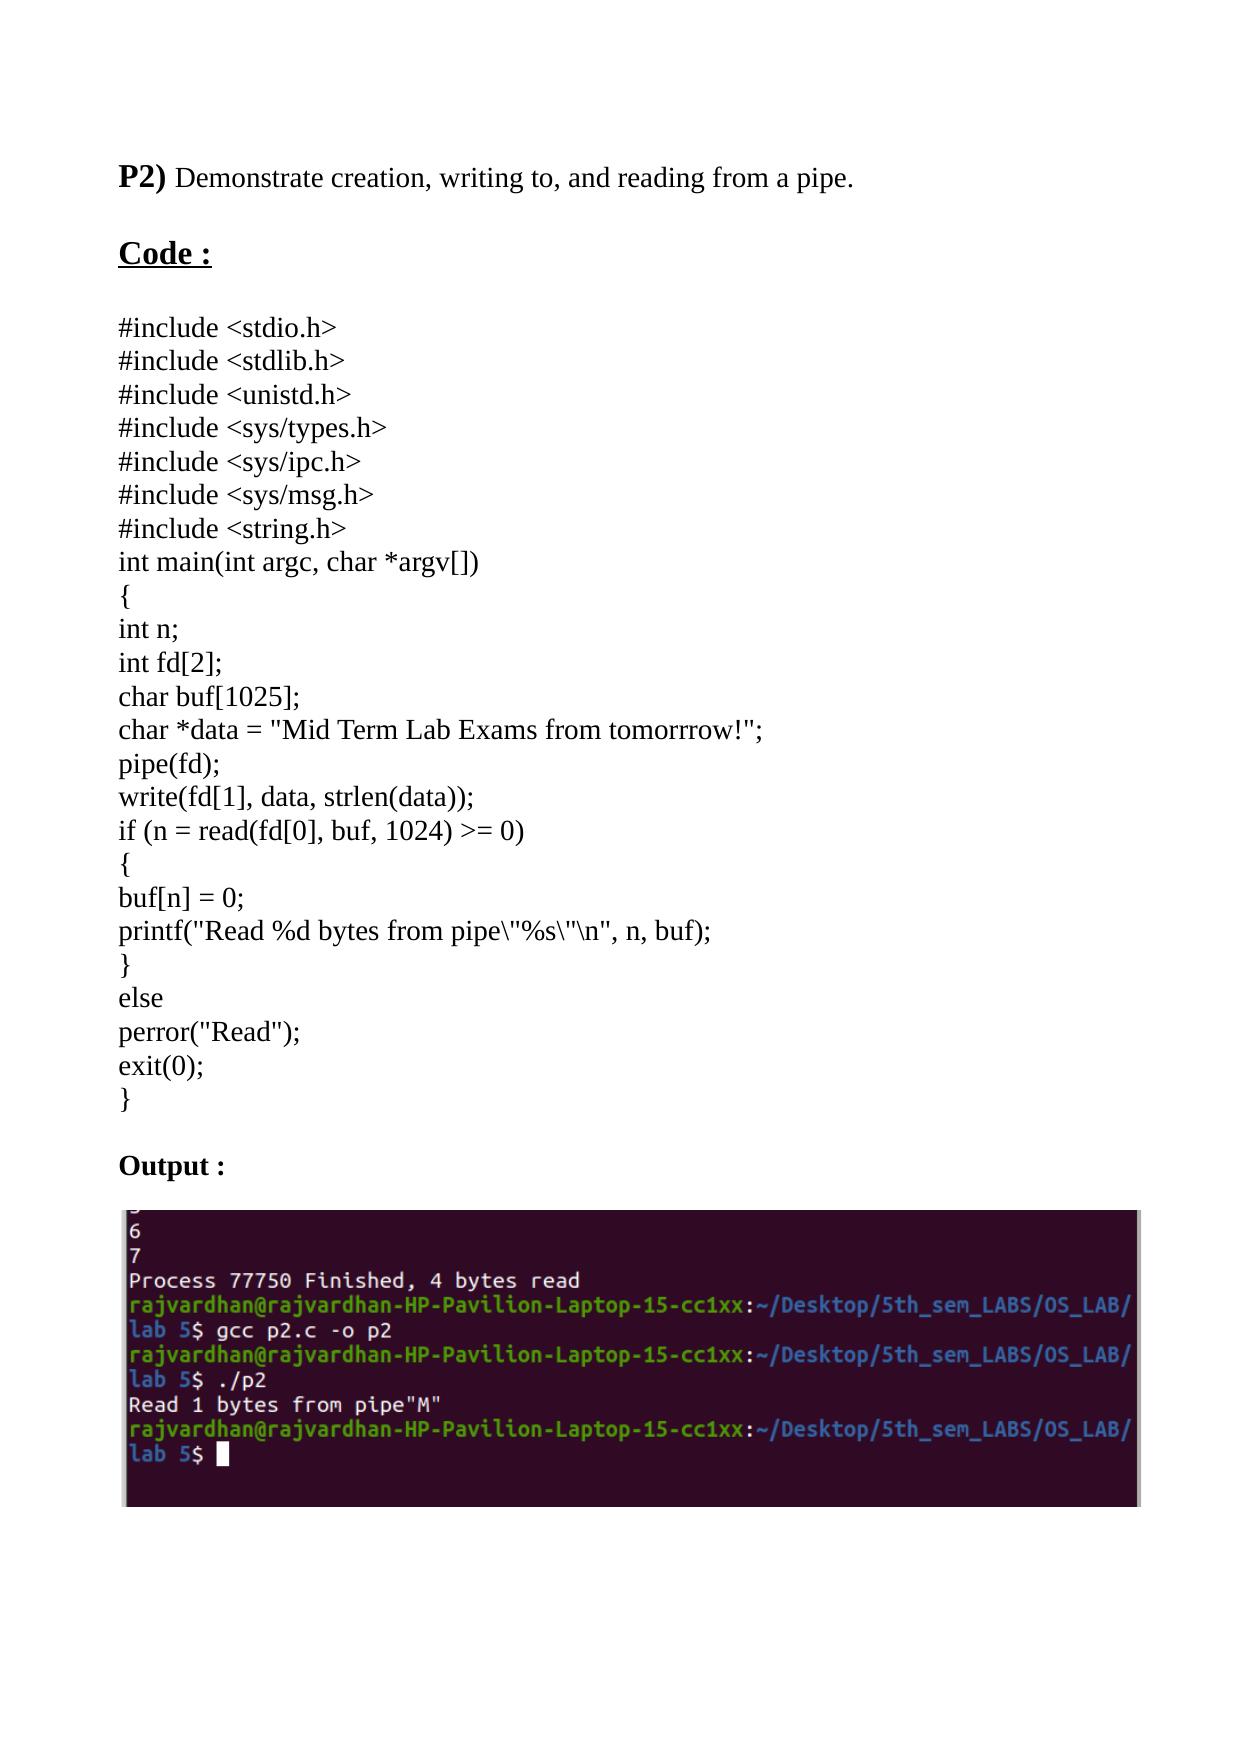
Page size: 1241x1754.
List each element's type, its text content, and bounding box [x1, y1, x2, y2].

text #include <sys/msg.h> [118, 477, 1122, 511]
text #include <string.h> [118, 511, 1122, 544]
text int main(int argc, char *argv[]) [118, 544, 1122, 578]
text } [118, 1081, 1122, 1115]
text int n; [118, 612, 1122, 645]
text else [118, 981, 1122, 1014]
text #include <sys/types.h> [118, 410, 1122, 444]
text exit(0); [118, 1048, 1122, 1081]
text printf("Read %d bytes from pipe\"%s\"\n", n, buf); [118, 913, 1122, 947]
text write(fd[1], data, strlen(data)); [118, 779, 1122, 813]
text int fd[2]; [118, 645, 1122, 679]
text #include <sys/ipc.h> [118, 444, 1122, 477]
text buf[n] = 0; [118, 880, 1122, 913]
text #include <unistd.h> [118, 377, 1122, 410]
text { [118, 846, 1122, 880]
text P2) Demonstrate creation, writing to, and reading from a pipe. [118, 156, 1122, 195]
text Output : [118, 1148, 1122, 1182]
text { [118, 578, 1122, 612]
text Code : [118, 233, 1122, 271]
text #include <stdio.h> [118, 310, 1122, 343]
text char *data = "Mid Term Lab Exams from tomorrrow!"; [118, 712, 1122, 746]
text if (n = read(fd[0], buf, 1024) >= 0) [118, 813, 1122, 846]
text char buf[1025]; [118, 679, 1122, 712]
text pipe(fd); [118, 746, 1122, 779]
picture [121, 1210, 1142, 1507]
text } [118, 947, 1122, 981]
text perror("Read"); [118, 1014, 1122, 1048]
text #include <stdlib.h> [118, 343, 1122, 377]
